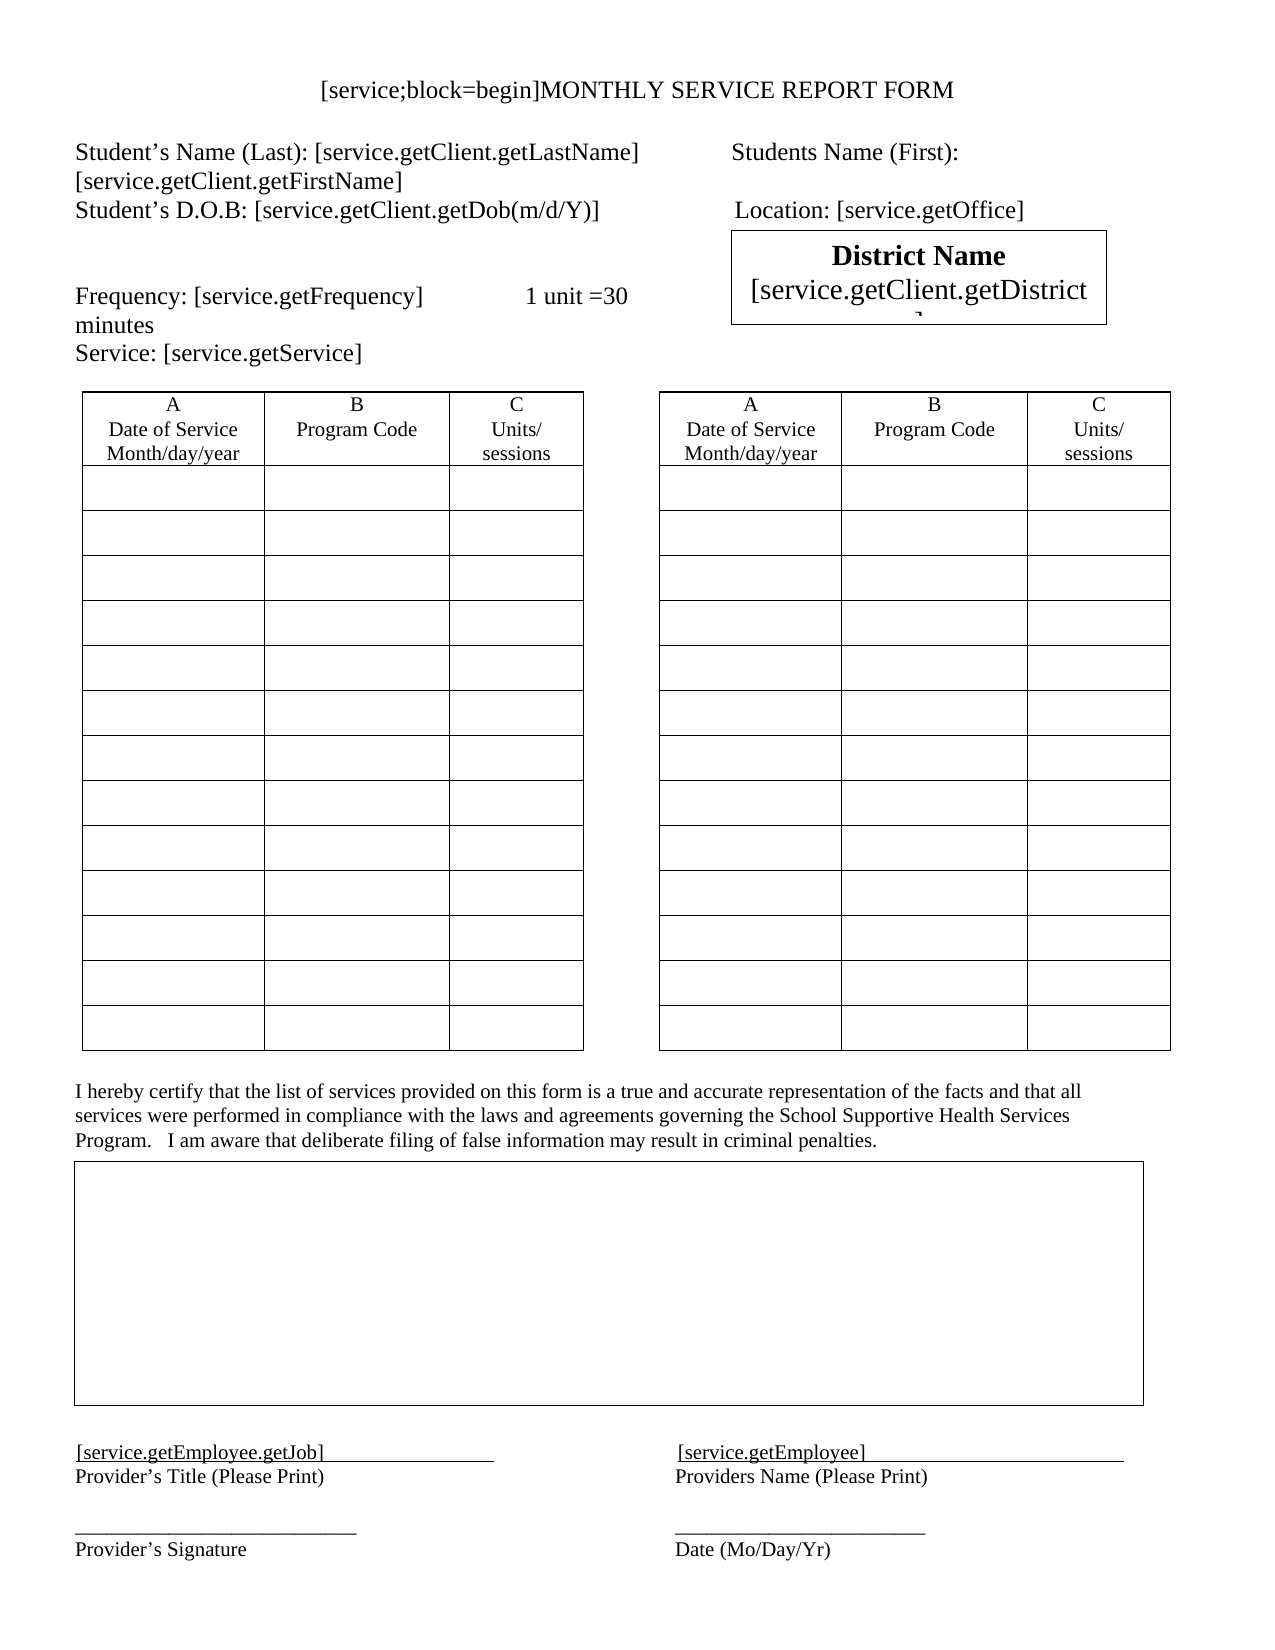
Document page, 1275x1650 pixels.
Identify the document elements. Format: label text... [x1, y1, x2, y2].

table_cell [660, 556, 841, 599]
table_cell [842, 871, 1027, 914]
table_cell [1028, 871, 1170, 914]
table_cell [660, 826, 841, 869]
table_cell [842, 916, 1027, 959]
table_cell [660, 736, 841, 779]
table_cell [660, 961, 841, 1004]
table_cell [83, 1006, 264, 1049]
table_cell [660, 916, 841, 959]
text Service: [service.getService] [75, 338, 1125, 367]
table_cell [265, 466, 449, 509]
table_cell [1028, 916, 1170, 959]
table_cell [83, 511, 264, 554]
table_cell [265, 601, 449, 644]
table_cell [660, 1006, 841, 1049]
table_cell [1028, 691, 1170, 734]
table_cell [1028, 646, 1170, 689]
table_cell [265, 961, 449, 1004]
table_cell [450, 646, 583, 689]
table_header B Program Code [842, 393, 1027, 464]
table_cell [83, 736, 264, 779]
table_cell [450, 691, 583, 734]
table_cell [83, 961, 264, 1004]
text Frequency: [service.getFrequency] 1 unit =30 minutes [75, 281, 1125, 338]
table_cell [450, 601, 583, 644]
table_cell [265, 781, 449, 824]
table_cell [842, 961, 1027, 1004]
table_cell [83, 646, 264, 689]
table_cell [660, 646, 841, 689]
text [service.getEmployee.getJob] [service.getEmployee] [75, 1440, 1125, 1464]
table_cell [1028, 781, 1170, 824]
table_cell [1028, 601, 1170, 644]
table_cell [265, 826, 449, 869]
table_cell [842, 736, 1027, 779]
table_cell [265, 871, 449, 914]
table_cell [1028, 961, 1170, 1004]
table_cell [450, 511, 583, 554]
table_cell [842, 781, 1027, 824]
table_header C Units/ sessions [1028, 393, 1170, 464]
table_cell [83, 871, 264, 914]
table_cell [660, 466, 841, 509]
table_cell [660, 691, 841, 734]
table_cell [83, 601, 264, 644]
table_cell [842, 1006, 1027, 1049]
table_cell [265, 646, 449, 689]
table_cell [83, 826, 264, 869]
table_cell [842, 691, 1027, 734]
table_cell [450, 826, 583, 869]
table_cell [450, 1006, 583, 1049]
table_cell [842, 466, 1027, 509]
table_cell [842, 556, 1027, 599]
table_header A Date of Service Month/day/year [83, 393, 264, 464]
table_cell [83, 916, 264, 959]
table_cell [842, 826, 1027, 869]
text Provider’s Signature Date (Mo/Day/Yr) [75, 1537, 1125, 1561]
text I hereby certify that the list of services provided on this form is a true and accurate representation of the facts and that all services were performed in compliance with the laws and agreements governing the School Supportive Health Services Program. I am aware that deliberate filing of false information may result in criminal penalties. [75, 1079, 1125, 1152]
table_cell [265, 691, 449, 734]
table_cell [1028, 511, 1170, 554]
table_cell [842, 646, 1027, 689]
table_cell [450, 556, 583, 599]
text Student’s D.O.B: [service.getClient.getDob(m/d/Y)] Location: [service.getOffice] [75, 195, 1125, 223]
table_cell [83, 556, 264, 599]
table_cell [265, 736, 449, 779]
table_cell [265, 916, 449, 959]
text [service;block=begin]MONTHLY SERVICE REPORT FORM [150, 75, 1125, 104]
table_cell [1028, 556, 1170, 599]
table_cell [265, 1006, 449, 1049]
table_cell [83, 781, 264, 824]
text Student’s Name (Last): [service.getClient.getLastName] Students Name (First): [service.getClient.getFirstName] [75, 137, 1125, 195]
table_cell [450, 781, 583, 824]
table_header C Units/ sessions [450, 393, 583, 464]
table_cell [842, 511, 1027, 554]
text District Name [747, 238, 1090, 272]
table_cell [1028, 826, 1170, 869]
table_cell [83, 466, 264, 509]
table_cell [265, 556, 449, 599]
table_header B Program Code [265, 393, 449, 464]
table_cell [660, 781, 841, 824]
table_cell [450, 736, 583, 779]
table_cell [450, 961, 583, 1004]
table_cell [265, 511, 449, 554]
table_cell [660, 601, 841, 644]
table_header A Date of Service Month/day/year [660, 393, 841, 464]
table_cell [450, 466, 583, 509]
table_cell [842, 601, 1027, 644]
table_cell [1028, 1006, 1170, 1049]
text [service.getClient.getDistrict] [747, 272, 1090, 316]
table_cell [83, 691, 264, 734]
table_cell [1028, 466, 1170, 509]
table_cell [660, 511, 841, 554]
table_cell [1028, 736, 1170, 779]
text Provider’s Title (Please Print) Providers Name (Please Print) [75, 1464, 1125, 1488]
table_cell [450, 916, 583, 959]
table_cell [450, 871, 583, 914]
table_cell [660, 871, 841, 914]
text ___________________________ ________________________ [75, 1512, 1125, 1537]
